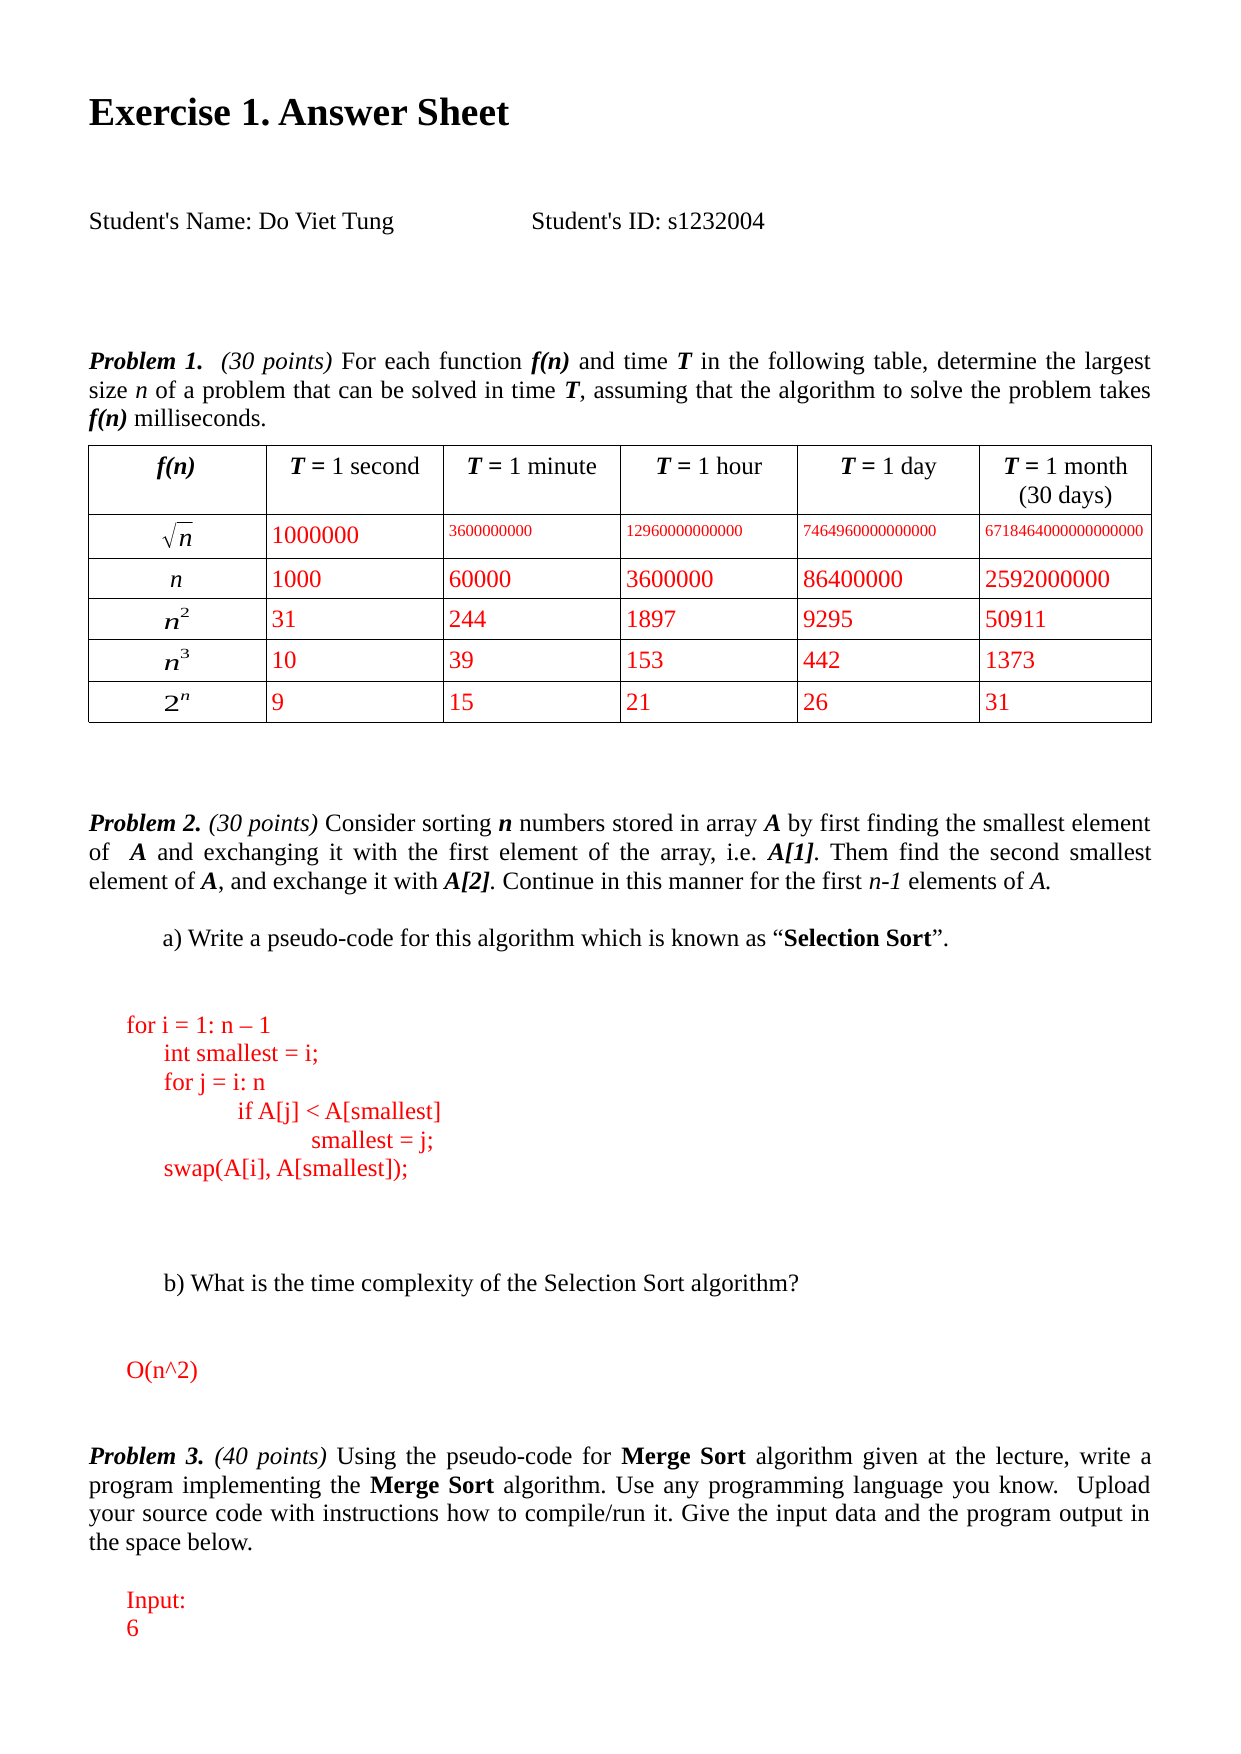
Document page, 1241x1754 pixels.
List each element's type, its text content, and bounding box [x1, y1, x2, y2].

table_cell 153 [621, 640, 797, 681]
text a) Write a pseudo-code for this algorithm which is known as “Selection Sort”. [89, 923, 1152, 952]
text smallest = j; [126, 1125, 1152, 1153]
text b) What is the time complexity of the Selection Sort algorithm? [126, 1268, 1152, 1297]
table_cell 50911 [980, 599, 1151, 639]
table_cell 1000 [267, 559, 443, 598]
table_cell 3600000 [621, 559, 797, 598]
table_header T = 1 day [798, 446, 979, 514]
table_cell 26 [798, 682, 979, 722]
table_cell 31 [980, 682, 1151, 722]
text 6 [126, 1613, 1152, 1642]
table_cell 9 [267, 682, 443, 722]
text Problem 2. (30 points) Consider sorting n numbers stored in array A by first finding the smallest element of A and exchanging it with the first element of the array, i.e. A[1]. Them find the second smallest element of A, and exchange it with A[2]. Continue in this manner for the first n-1 elements of A. [89, 808, 1152, 895]
table_cell 1373 [980, 640, 1151, 681]
text int smallest = i; [126, 1038, 1152, 1067]
table_cell 21 [621, 682, 797, 722]
table_cell 12960000000000 [621, 515, 797, 557]
table_cell [89, 682, 266, 722]
text Student's Name: Do Viet Tung Student's ID: s1232004 [89, 206, 1152, 235]
table_cell 244 [444, 599, 620, 639]
text swap(A[i], A[smallest]); [126, 1153, 1152, 1182]
table_cell 1000000 [267, 515, 443, 557]
text for j = i: n [126, 1067, 1152, 1096]
table_header T = 1 minute [444, 446, 620, 514]
table_cell 6718464000000000000 [980, 515, 1151, 557]
table_cell 10 [267, 640, 443, 681]
text if A[j] < A[smallest] [126, 1096, 1152, 1125]
text O(n^2) [126, 1355, 1152, 1383]
text Problem 3. (40 points) Using the pseudo-code for Merge Sort algorithm given at the lecture, write a program implementing the Merge Sort algorithm. Use any programming language you know. Upload your source code with instructions how to compile/run it. Give the input data and the program output in the space below. [89, 1441, 1152, 1556]
table_cell 39 [444, 640, 620, 681]
table_cell 60000 [444, 559, 620, 598]
table_cell 3600000000 [444, 515, 620, 557]
table_cell 31 [267, 599, 443, 639]
table_header f(n) [89, 446, 266, 514]
table_cell [89, 599, 266, 639]
text Input: [126, 1585, 1152, 1613]
table_header T = 1 hour [621, 446, 797, 514]
table_cell 2592000000 [980, 559, 1151, 598]
text for i = 1: n – 1 [126, 1010, 1152, 1038]
table_cell n [89, 559, 266, 598]
table_cell [89, 515, 266, 557]
table_header T = 1 second [267, 446, 443, 514]
table_header T = 1 month (30 days) [980, 446, 1151, 514]
table_cell 442 [798, 640, 979, 681]
text Problem 1. (30 points) For each function f(n) and time T in the following table, determine the largest size n of a problem that can be solved in time T, assuming that the algorithm to solve the problem takes f(n) milliseconds. [89, 346, 1152, 432]
table_cell 7464960000000000 [798, 515, 979, 557]
table_cell 15 [444, 682, 620, 722]
table_cell 1897 [621, 599, 797, 639]
table_cell 86400000 [798, 559, 979, 598]
text Exercise 1. Answer Sheet [89, 89, 1152, 134]
table_cell [89, 640, 266, 681]
table_cell 9295 [798, 599, 979, 639]
